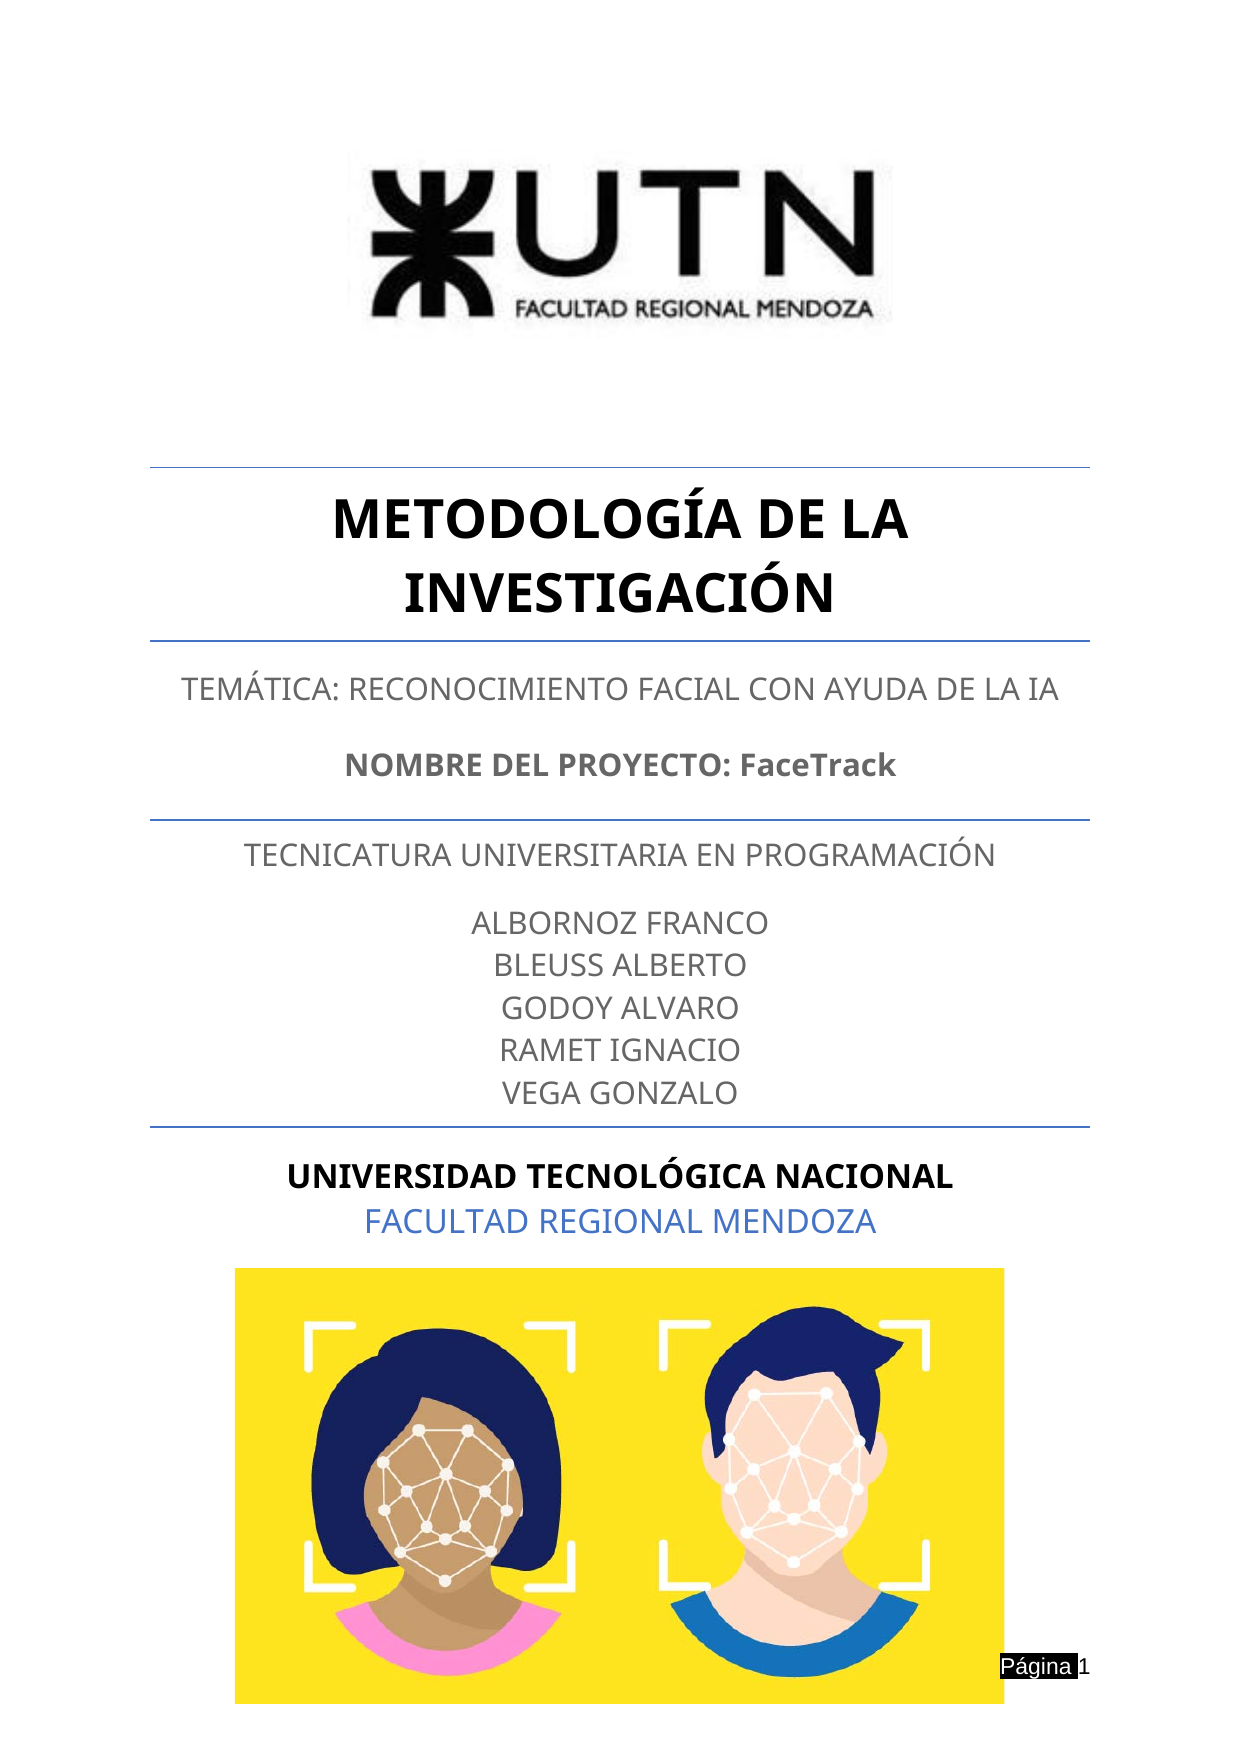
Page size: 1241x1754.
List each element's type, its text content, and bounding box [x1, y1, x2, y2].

picture [347, 150, 893, 352]
subtitle NOMBRE DEL PROYECTO: FaceTrack [150, 743, 1090, 786]
picture [234, 1268, 1005, 1704]
subtitle TECNICATURA UNIVERSITARIA EN PROGRAMACIÓN [150, 821, 1090, 876]
subtitle ALBORNOZ FRANCO BLEUSS ALBERTO GODOY ALVARO RAMET IGNACIO VEGA GONZALO [150, 887, 1090, 1126]
subtitle TEMÁTICA: RECONOCIMIENTO FACIAL CON AYUDA DE LA IA [150, 667, 1090, 710]
text UNIVERSIDAD TECNOLÓGICA NACIONAL FACULTAD REGIONAL MENDOZA [150, 1153, 1090, 1243]
title METODOLOGÍA DE LA INVESTIGACIÓN [150, 468, 1090, 640]
